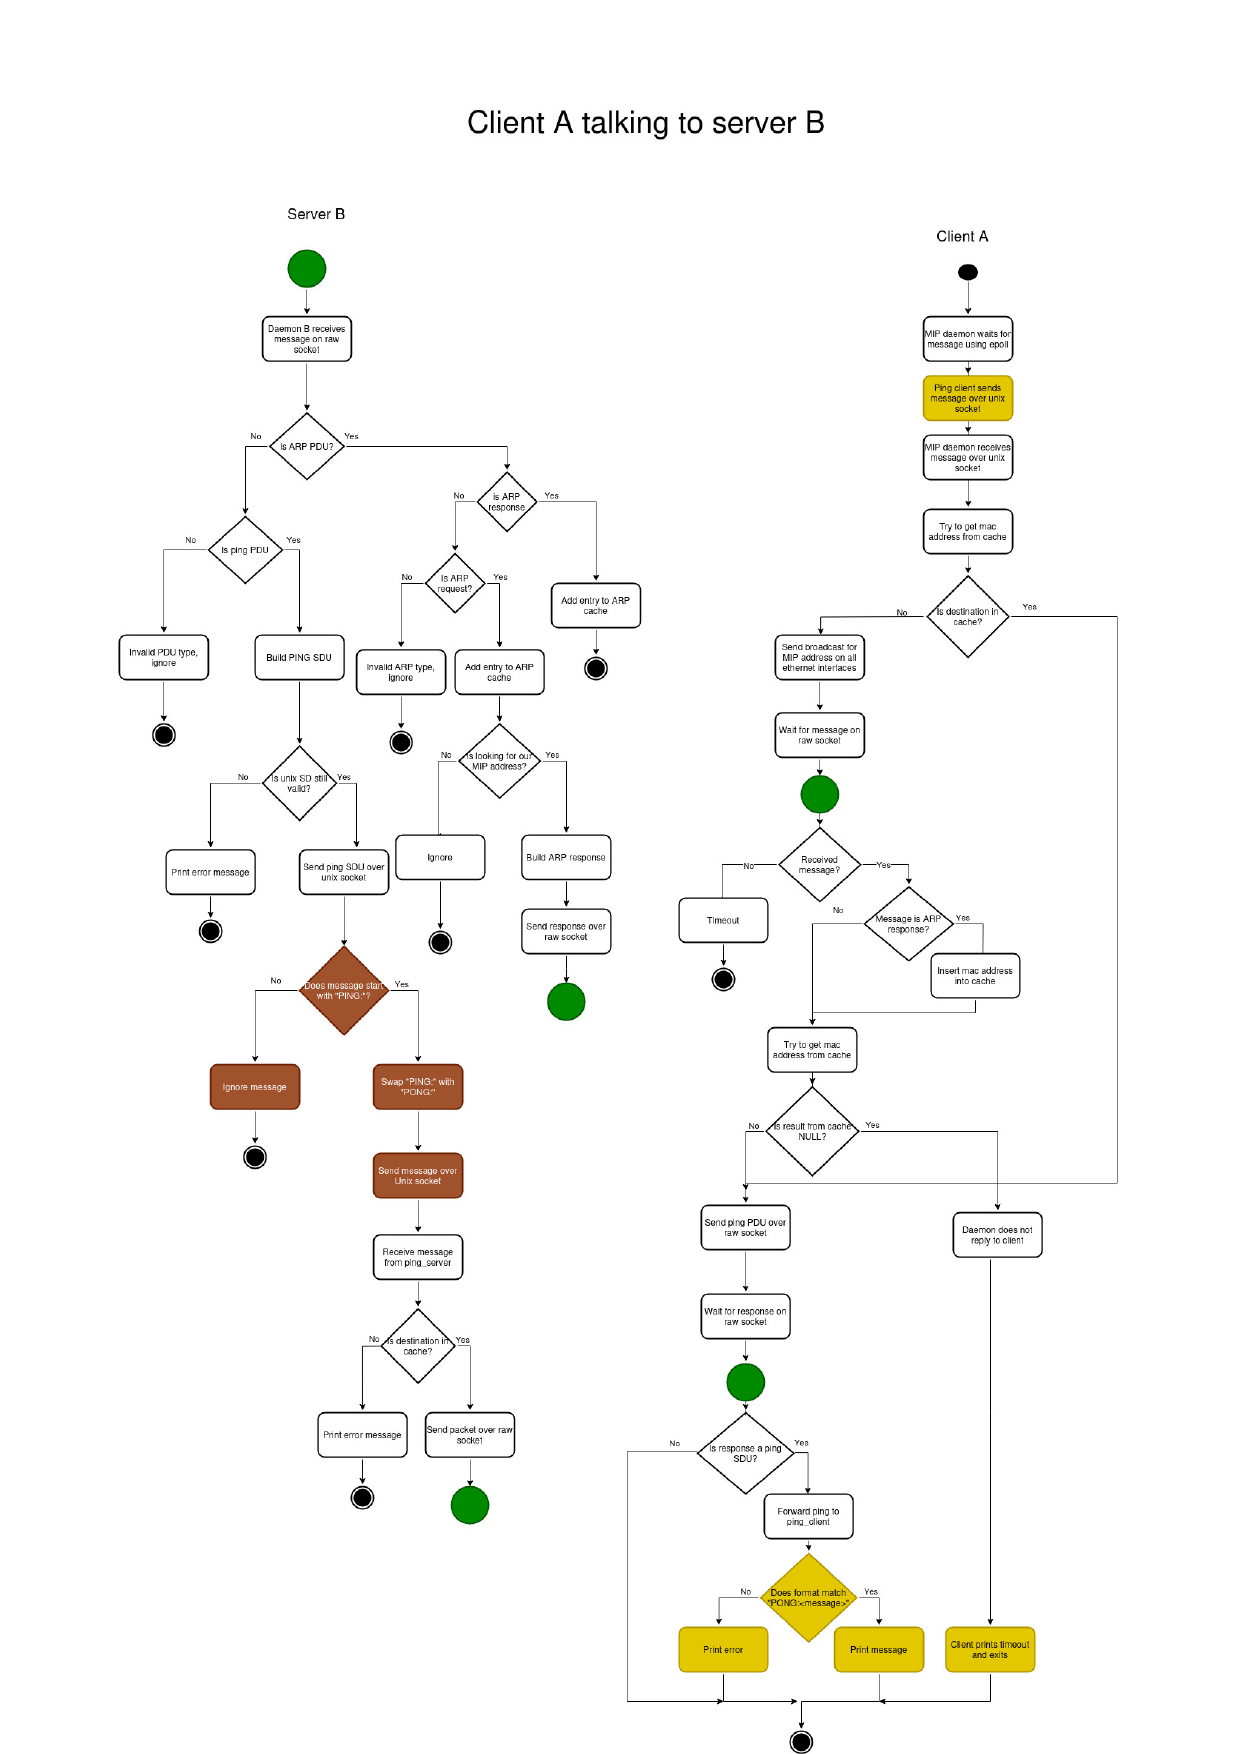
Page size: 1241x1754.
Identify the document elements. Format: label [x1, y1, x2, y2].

picture [118, 102, 1123, 1754]
